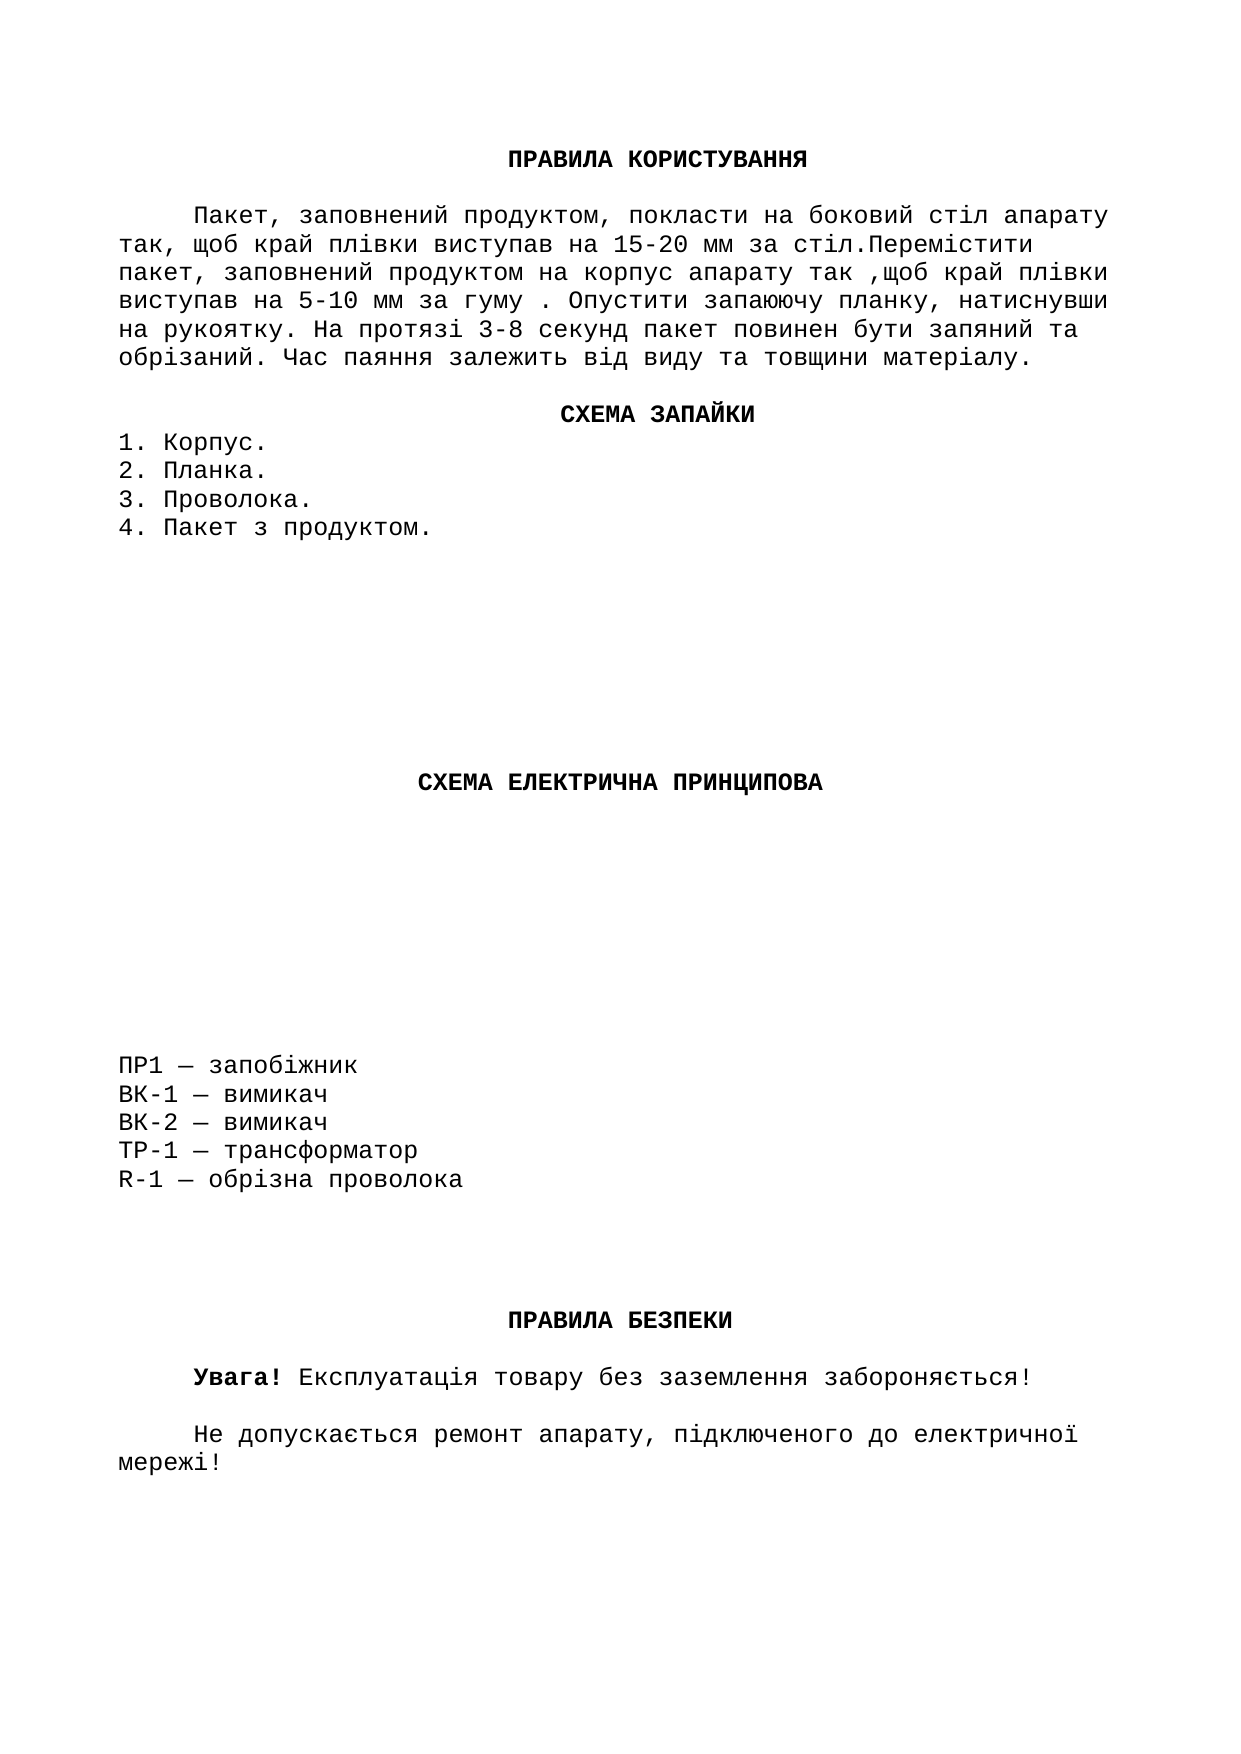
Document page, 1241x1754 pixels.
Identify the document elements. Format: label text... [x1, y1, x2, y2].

text СХЕМА ЗАПАЙКИ [118, 401, 1122, 430]
list 3. Проволока. 4. Пакет з продуктом. [118, 486, 1122, 543]
text ПРАВИЛА КОРИСТУВАННЯ [118, 146, 1122, 175]
text ВК-1 — вимикач [118, 1081, 1122, 1110]
text R-1 — обрiзна проволока [118, 1166, 1122, 1195]
text Увага! Експлуатацiя товару без заземлення забороняється! [118, 1365, 1122, 1393]
text ТР-1 — трансформатор [118, 1138, 1122, 1166]
text ПРАВИЛА БЕЗПЕКИ [118, 1308, 1122, 1336]
text ВК-2 — вимикач [118, 1110, 1122, 1138]
text Не допускається ремонт апарату, пiдключеного до електричної мережi! [118, 1421, 1122, 1478]
text СХЕМА ЕЛЕКТРИЧНА ПРИНЦИПОВА [118, 770, 1122, 798]
text ПР1 — запобiжник [118, 1053, 1122, 1081]
text 1. Корпус. [118, 430, 1122, 458]
text Пакет, заповнений продуктом, покласти на боковий стіл апарату так, щоб край плівки виступав на 15-20 мм за стіл.Перемістити пакет, заповнений продуктом на корпус апарату так ,щоб край плівки виступав на 5-10 мм за гуму . Опустити запаюючу планку, натиснувши на рукоятку. На протязi 3-8 секунд пакет повинен бути запяний та обрiзаний. Час паяння залежить вiд виду та товщини матеріалу. [118, 203, 1122, 373]
text 2. Планка. [118, 458, 1122, 486]
